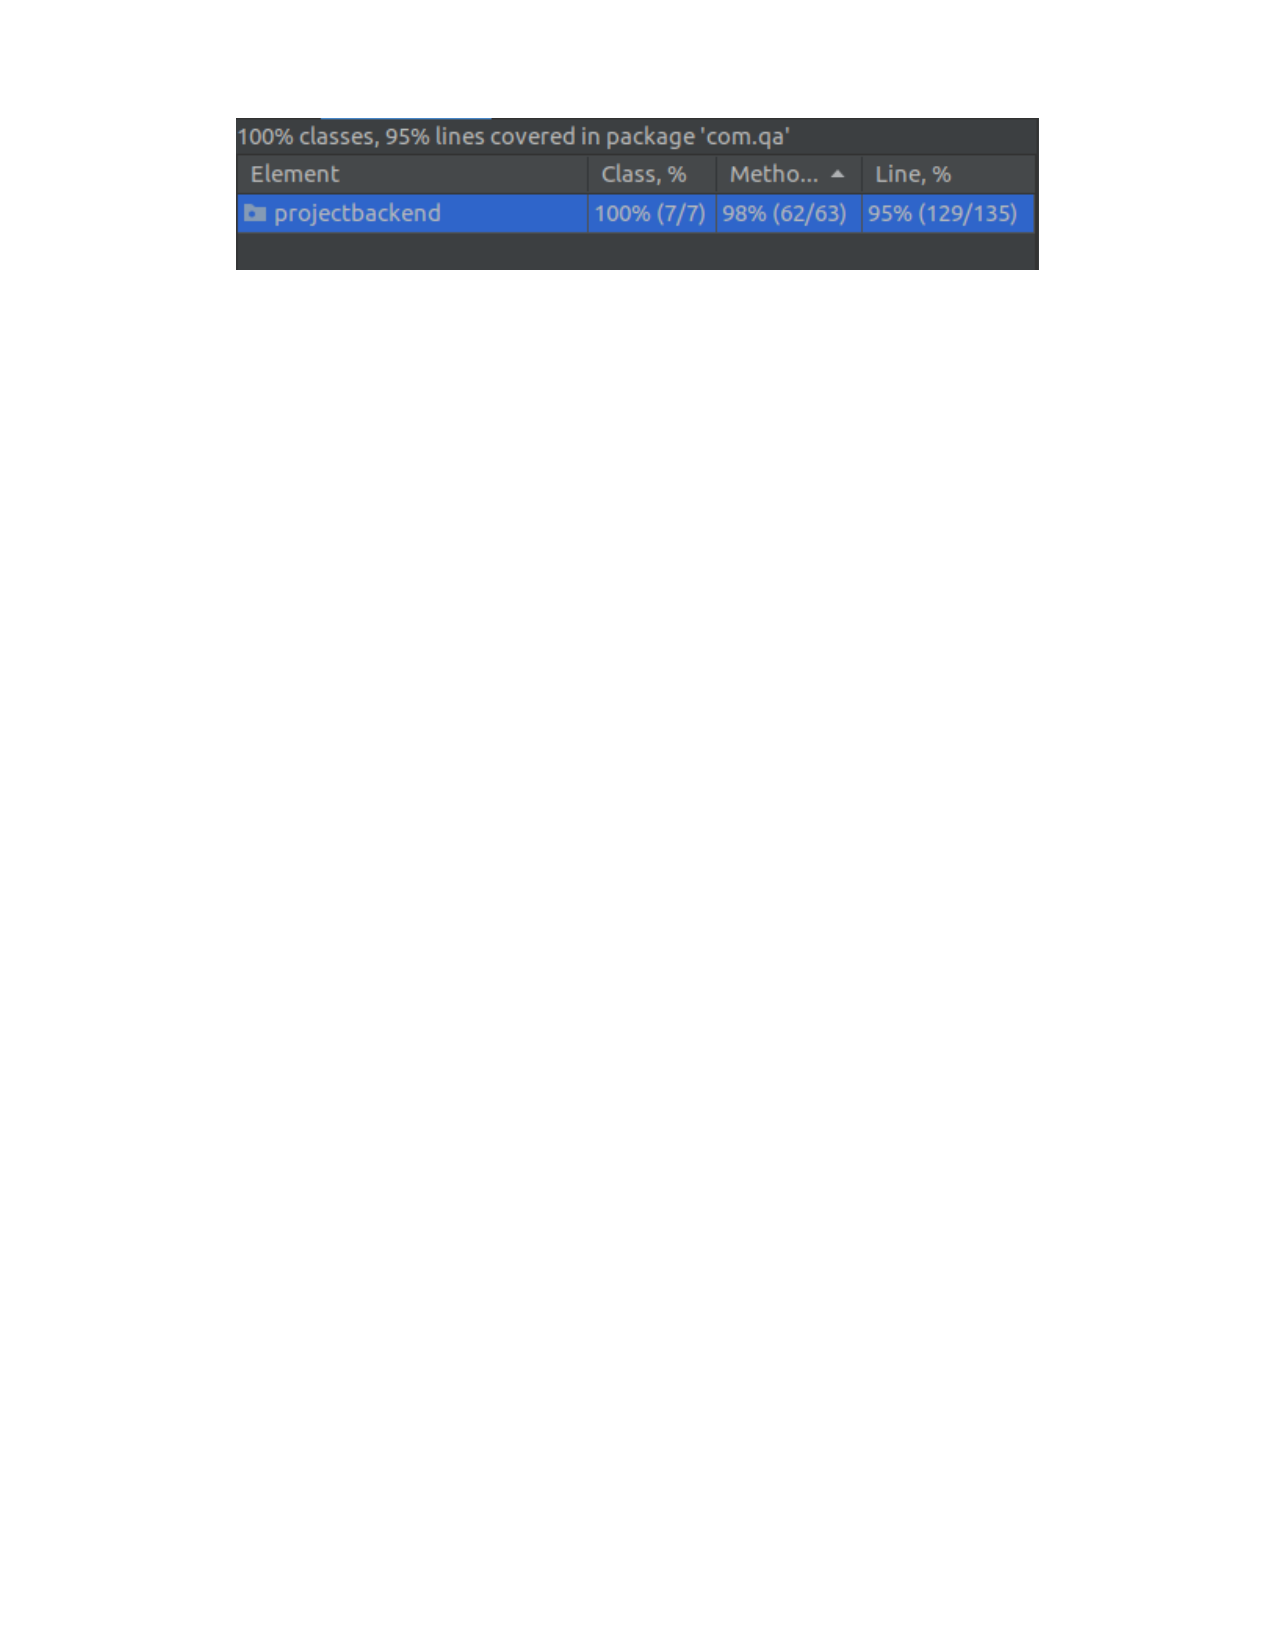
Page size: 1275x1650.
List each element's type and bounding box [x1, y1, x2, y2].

picture [236, 118, 1039, 270]
